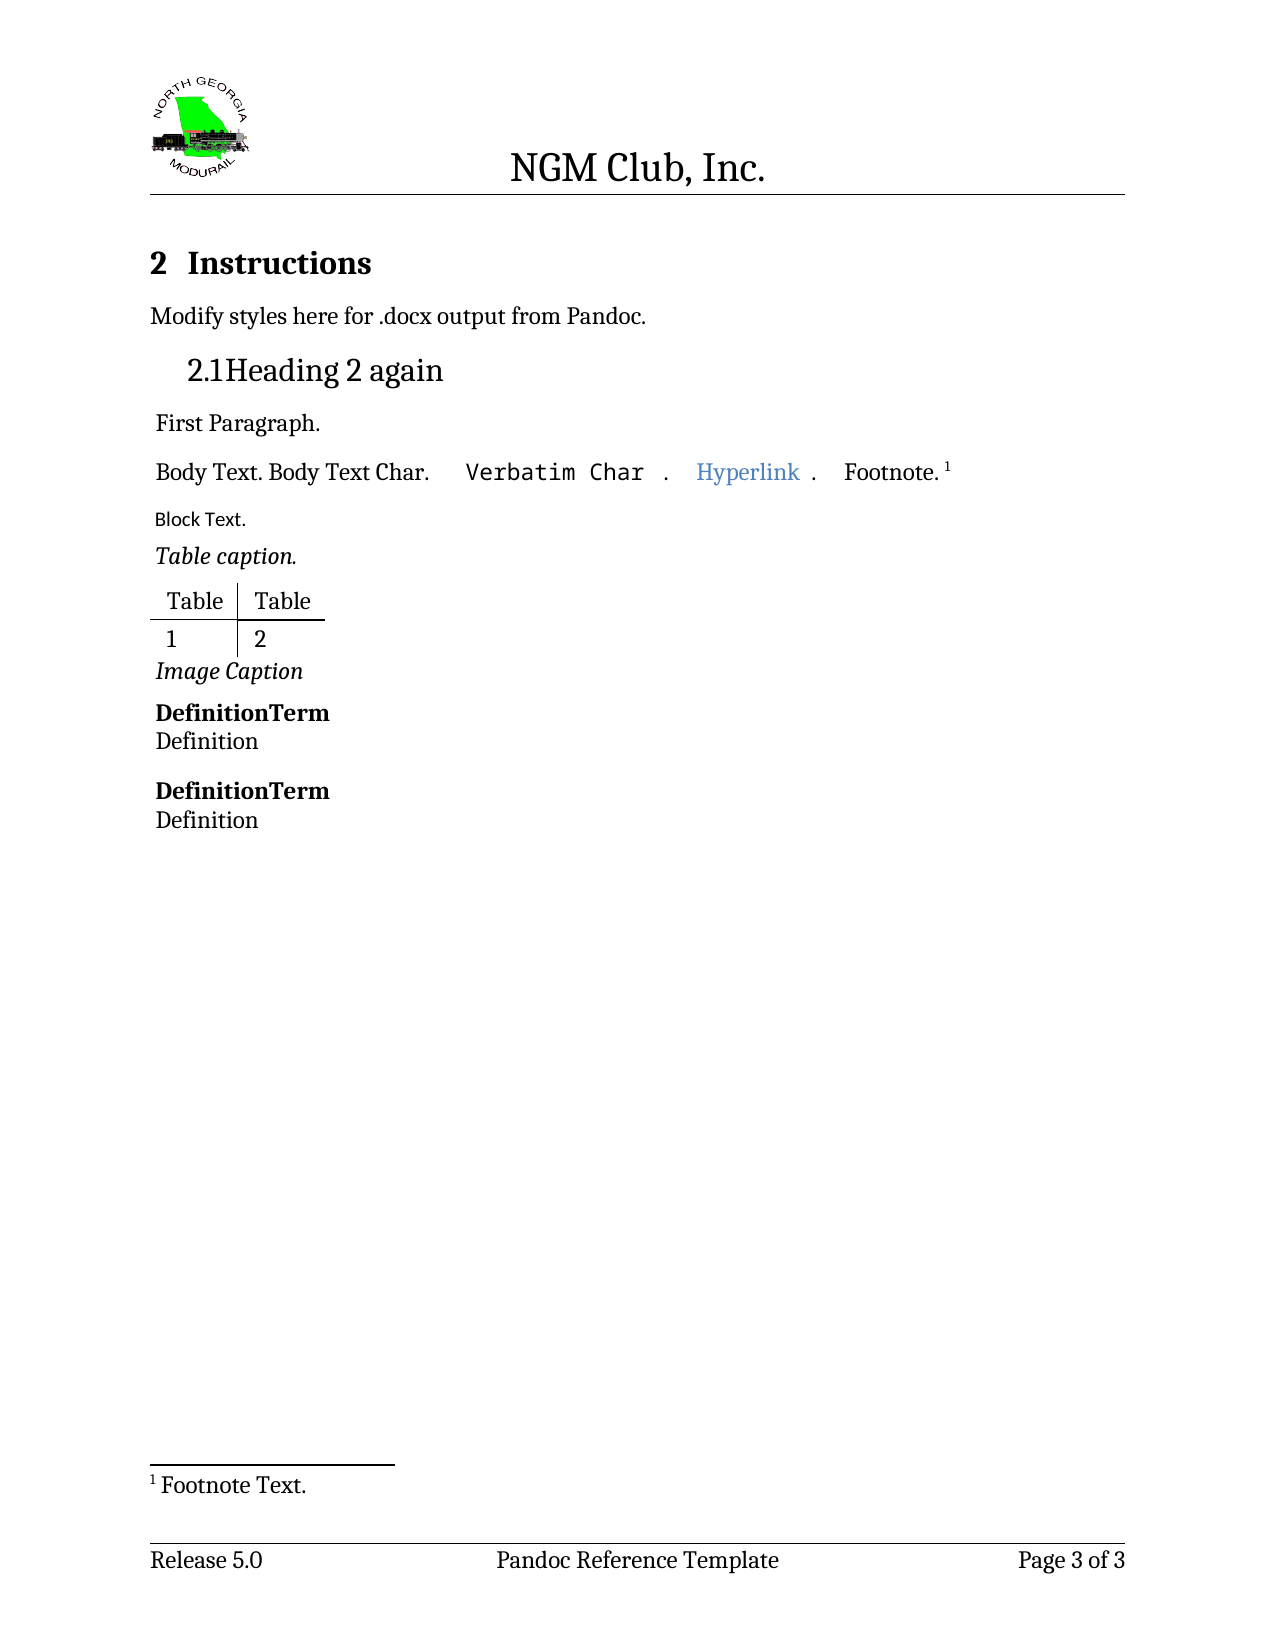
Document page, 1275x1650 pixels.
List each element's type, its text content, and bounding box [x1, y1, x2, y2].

text Definition [150, 727, 1125, 756]
subtitle Instructions [150, 245, 1125, 283]
text Footnote Text. [150, 1471, 1125, 1500]
picture [150, 75, 251, 182]
text Table caption. [150, 542, 1125, 571]
text Image Caption [150, 657, 1125, 686]
text Modify styles here for .docx output from Pandoc. [150, 302, 1125, 331]
text DefinitionTerm [150, 698, 1125, 727]
text DefinitionTerm [150, 777, 1125, 806]
table_header Table [238, 583, 325, 619]
text Definition [150, 806, 1125, 834]
table_cell 2 [238, 621, 325, 657]
text Body Text. Body Text Char. Verbatim Char . Hyperlink . Footnote. [150, 456, 1125, 487]
subtitle Heading 2 again [187, 351, 1125, 390]
text First Paragraph. [150, 408, 1125, 437]
table_header Table [150, 583, 237, 619]
text Block Text. [150, 506, 1125, 531]
table_cell 1 [150, 620, 237, 657]
